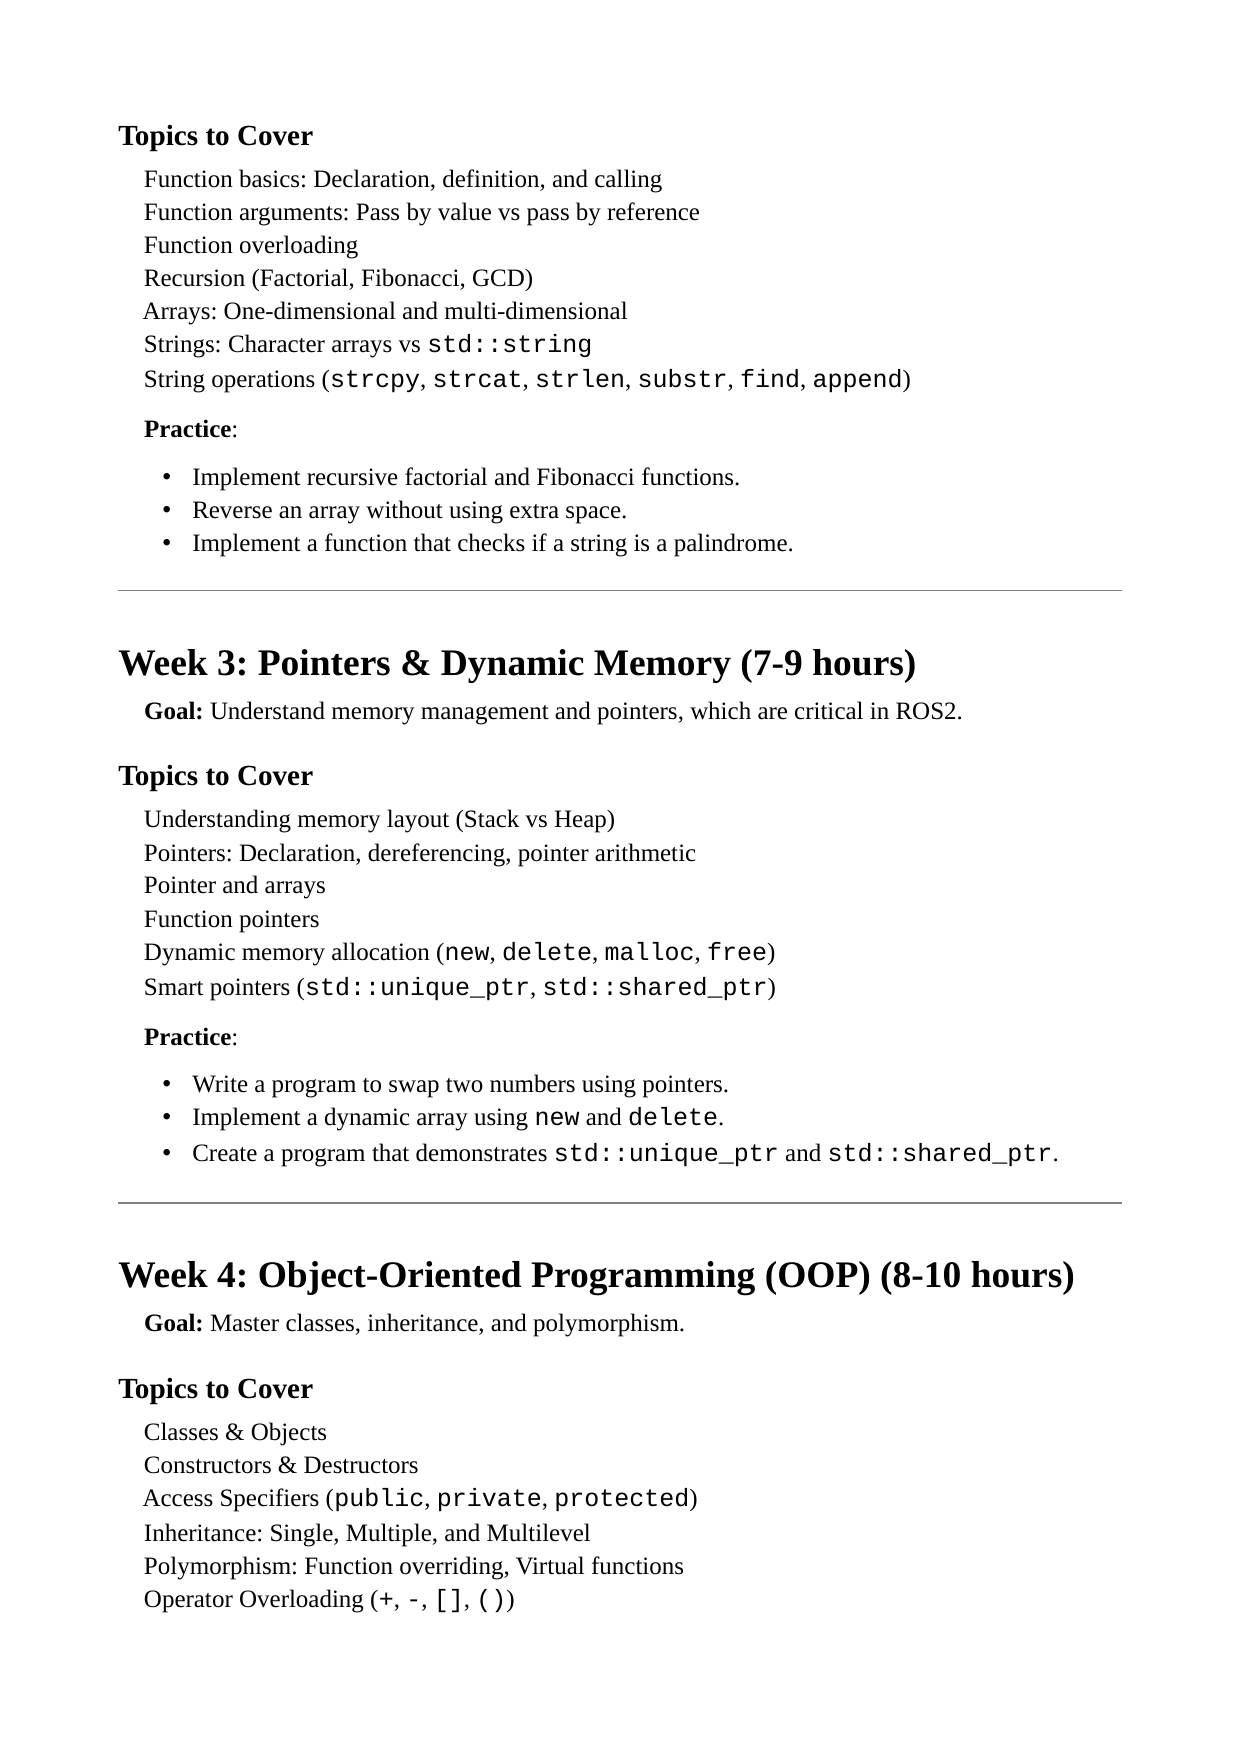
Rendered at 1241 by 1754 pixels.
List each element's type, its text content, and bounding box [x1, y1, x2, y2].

text ✅ Classes & Objects ✅ Constructors & Destructors ✅ Access Specifiers (public, private, protected) ✅ Inheritance: Single, Multiple, and Multilevel ✅ Polymorphism: Function overriding, Virtual functions ✅ Operator Overloading (+, -, [], ()) [118, 1417, 1122, 1615]
text 📝 Practice: [118, 414, 1122, 443]
list Create a program that demonstrates std::unique_ptr and std::shared_ptr. [162, 1138, 1122, 1169]
subtitle Topics to Cover [118, 758, 1122, 792]
list Implement a function that checks if a string is a palindrome. [162, 528, 1122, 557]
list Implement recursive factorial and Fibonacci functions. [162, 462, 1122, 491]
text ✅ Understanding memory layout (Stack vs Heap) ✅ Pointers: Declaration, dereferencing, pointer arithmetic ✅ Pointer and arrays ✅ Function pointers ✅ Dynamic memory allocation (new, delete, malloc, free) ✅ Smart pointers (std::unique_ptr, std::shared_ptr) [118, 804, 1122, 1003]
text 📌 Goal: Understand memory management and pointers, which are critical in ROS2. [118, 696, 1122, 725]
list Reverse an array without using extra space. [162, 495, 1122, 524]
text 📌 Goal: Master classes, inheritance, and polymorphism. [118, 1308, 1122, 1337]
subtitle Week 3: Pointers & Dynamic Memory (7-9 hours) [118, 641, 1122, 684]
list Write a program to swap two numbers using pointers. [162, 1069, 1122, 1098]
text ✅ Function basics: Declaration, definition, and calling ✅ Function arguments: Pass by value vs pass by reference ✅ Function overloading ✅ Recursion (Factorial, Fibonacci, GCD) ✅ Arrays: One-dimensional and multi-dimensional ✅ Strings: Character arrays vs std::string ✅ String operations (strcpy, strcat, strlen, substr, find, append) [118, 164, 1122, 395]
list Implement a dynamic array using new and delete. [162, 1102, 1122, 1133]
text 📝 Practice: [118, 1022, 1122, 1051]
subtitle Topics to Cover [118, 118, 1122, 152]
subtitle Topics to Cover [118, 1371, 1122, 1404]
subtitle Week 4: Object-Oriented Programming (OOP) (8-10 hours) [118, 1253, 1122, 1296]
